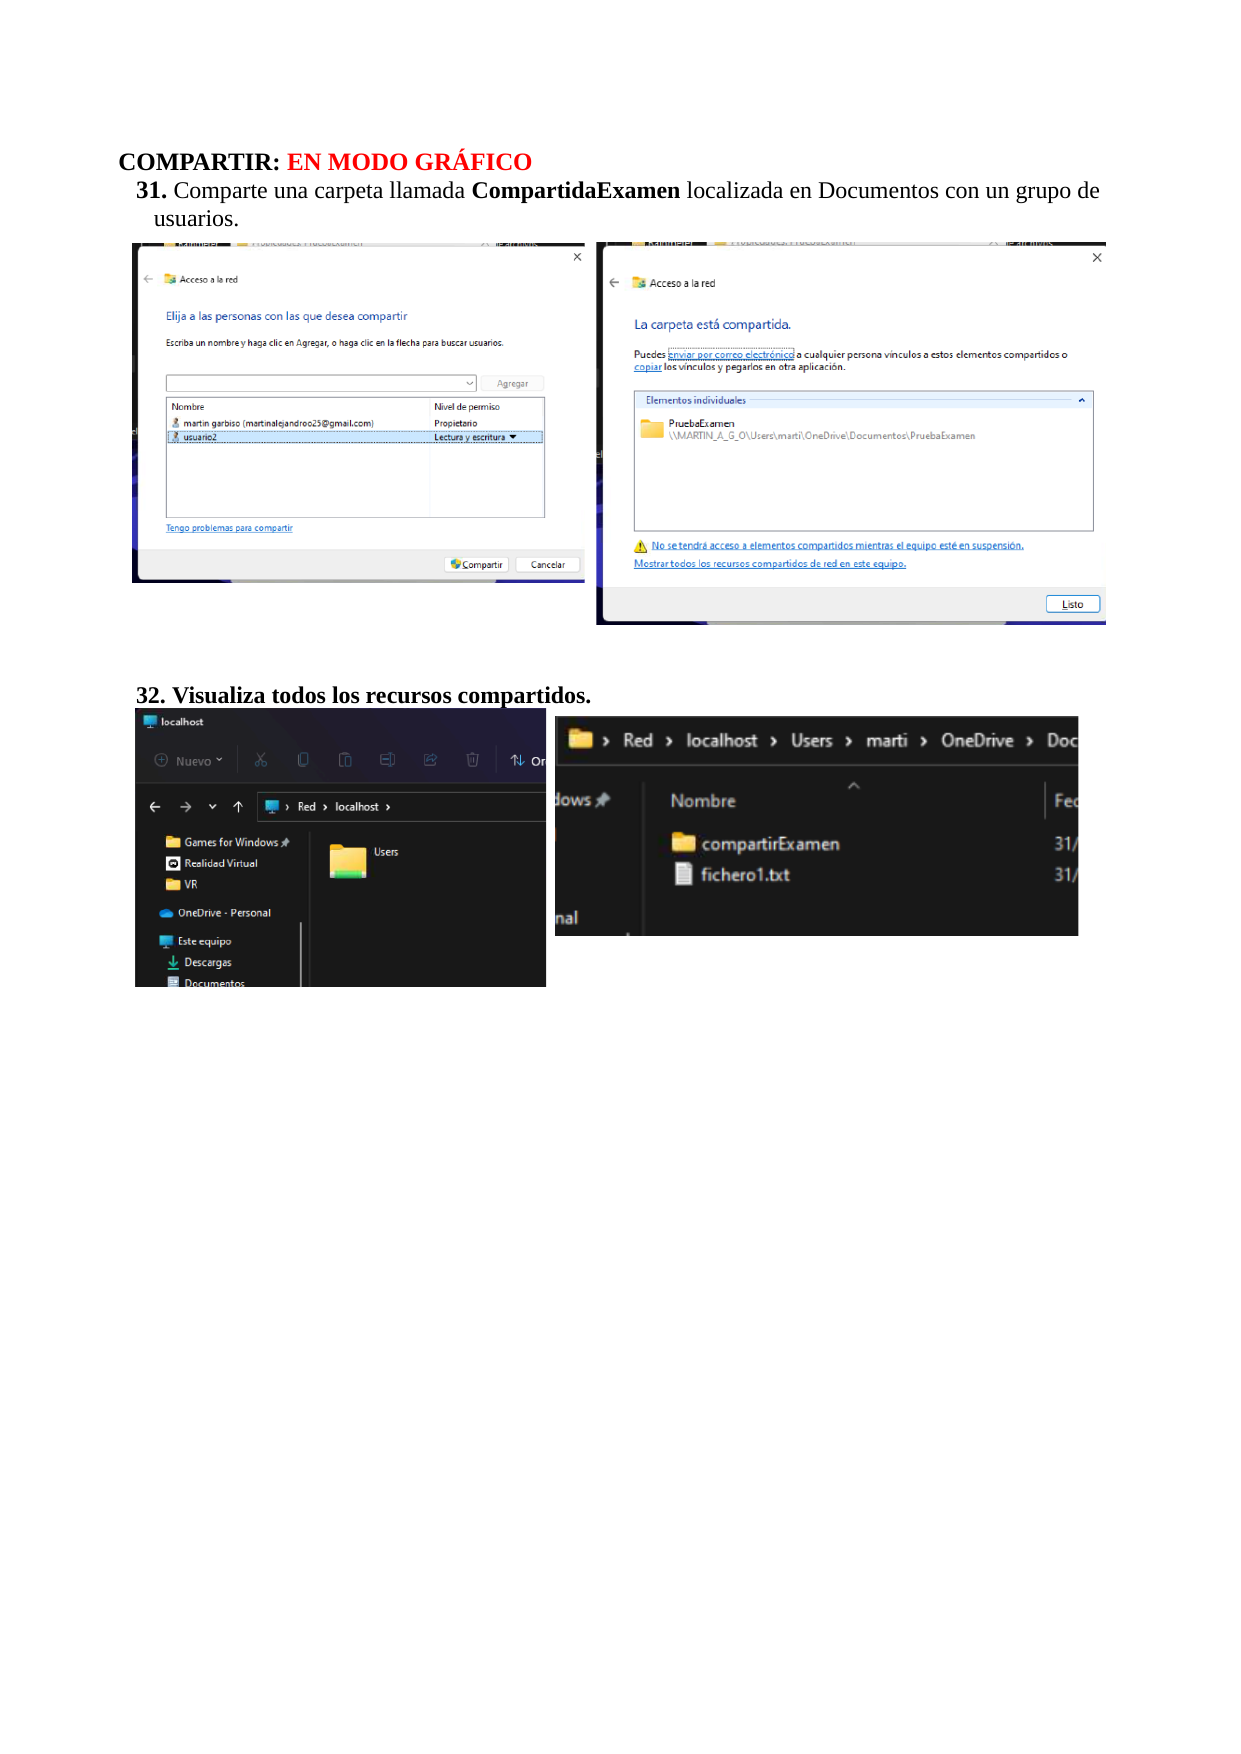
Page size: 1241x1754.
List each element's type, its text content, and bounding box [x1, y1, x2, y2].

list Visualiza todos los recursos compartidos. [136, 681, 1122, 709]
list Comparte una carpeta llamada CompartidaExamen localizada en Documentos con un grupo de usuarios. [136, 176, 1122, 232]
list COMPARTIR: EN MODO GRÁFICO [118, 147, 1122, 176]
picture [132, 243, 585, 583]
picture [596, 242, 1106, 625]
picture [135, 708, 547, 987]
picture [555, 716, 1079, 936]
